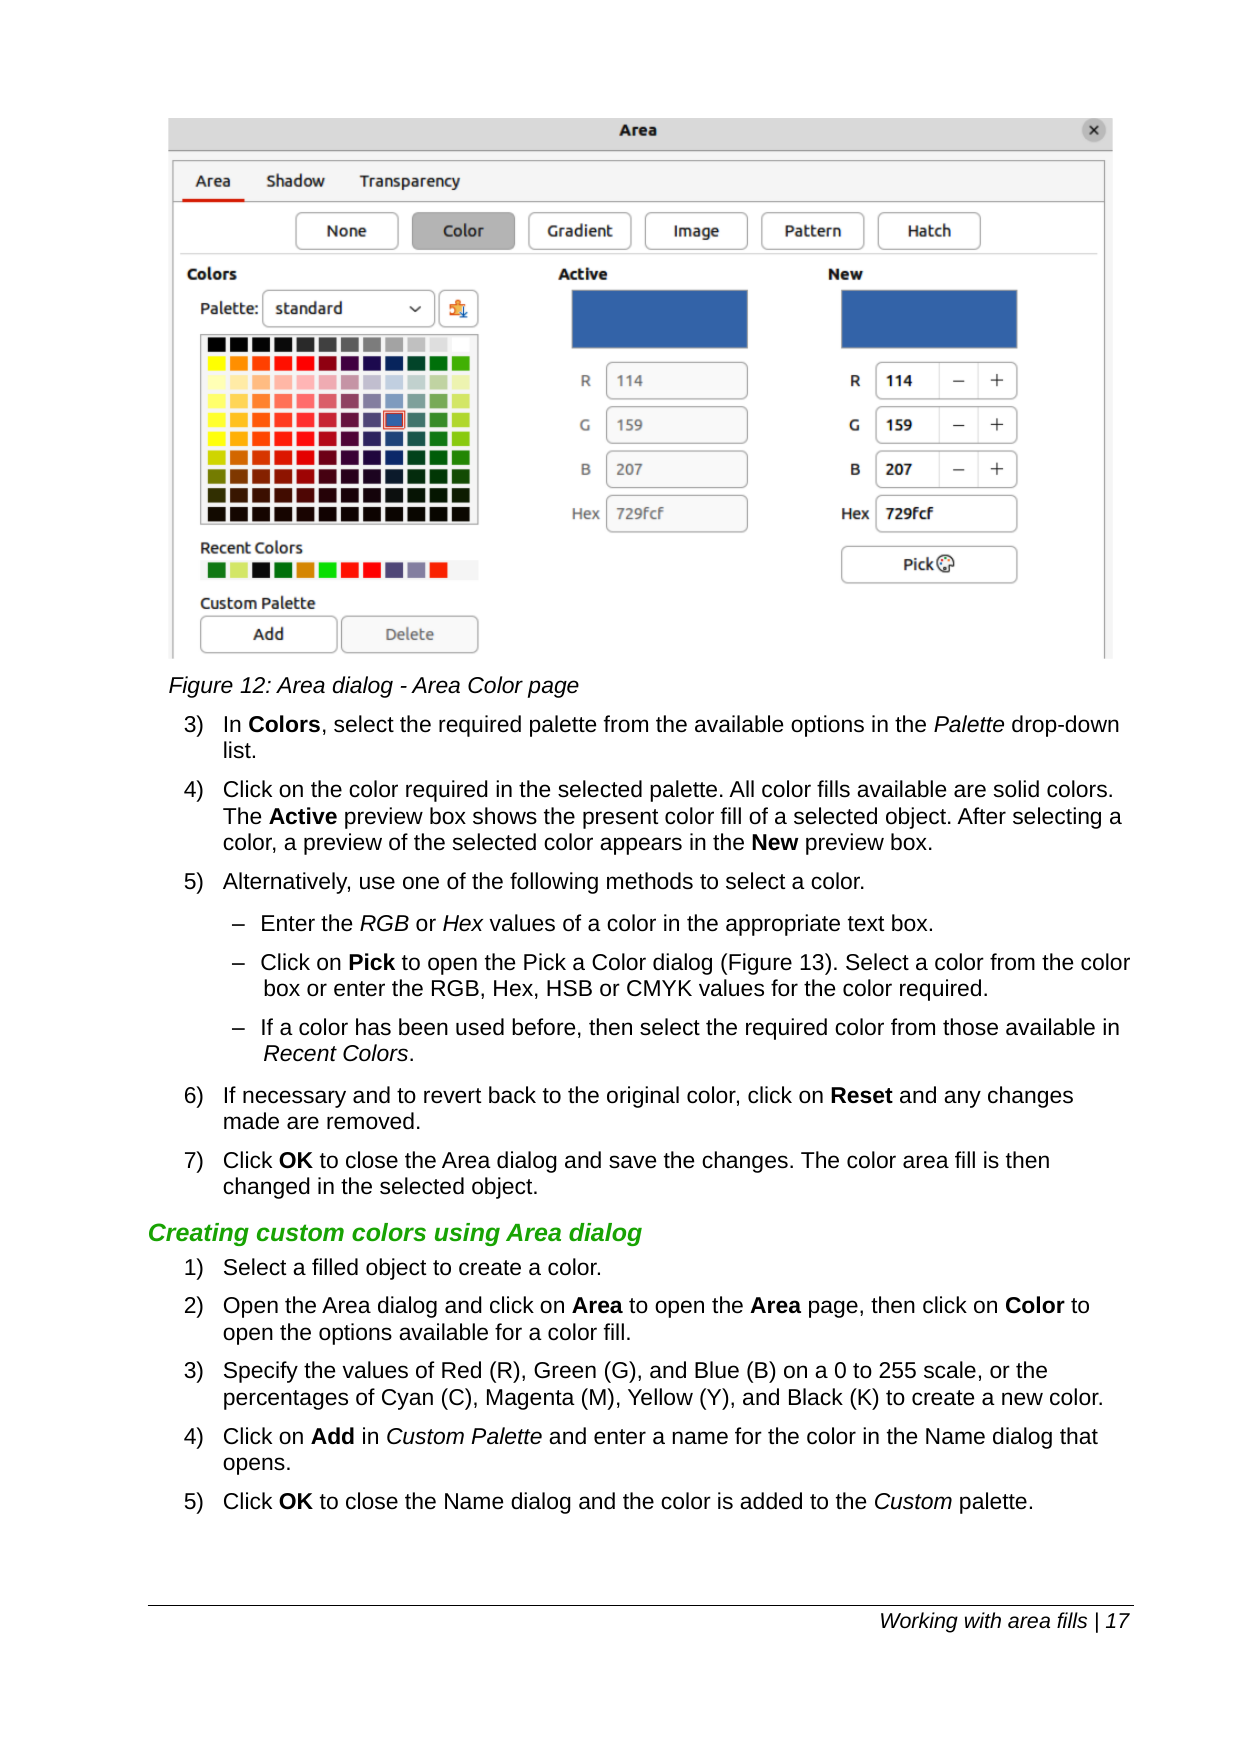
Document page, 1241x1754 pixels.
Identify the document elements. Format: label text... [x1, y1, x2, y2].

list Enter the RGB or Hex values of a color in the appropriate text box. [229, 907, 1134, 936]
list Open the Area dialog and click on Area to open the Area page, then click on Color to open the options available for a color fill. [204, 1292, 1134, 1345]
list Click on Pick to open the Pick a Color dialog (Figure 13). Select a color from the color box or enter the RGB, Hex, HSB or CMYK values for the color required. [229, 946, 1134, 1001]
list Click on Add in Custom Palette and enter a name for the color in the Name dialog that opens. [204, 1423, 1134, 1475]
list Specify the values of Red (R), Green (G), and Blue (B) on a 0 to 255 scale, or the percentages of Cyan (C), Magenta (M), Yellow (Y), and Black (K) to create a new color. [204, 1357, 1134, 1410]
picture [168, 118, 1114, 660]
list Click OK to close the Area dialog and save the changes. The color area fill is then changed in the selected object. [204, 1147, 1134, 1200]
list Select a filled object to create a color. [204, 1253, 1134, 1280]
list If necessary and to revert back to the original color, click on Reset and any changes made are removed. [204, 1082, 1134, 1134]
list Click OK to close the Name dialog and the color is added to the Custom palette. [204, 1488, 1134, 1514]
list Click on the color required in the selected palette. All color fills available are solid colors. The Active preview box shows the present color fill of a selected object. After selecting a color, a preview of the selected color appears in the New preview box. [204, 776, 1134, 855]
text Figure 12: Area dialog - Area Color page [168, 672, 1113, 698]
list Alternatively, use one of the following methods to select a color. [204, 868, 1134, 894]
subtitle Creating custom colors using Area dialog [148, 1218, 1134, 1247]
list In Colors, select the required palette from the available options in the Palette drop-down list. [204, 711, 1134, 764]
list If a color has been used before, then select the required color from those available in Recent Colors. [229, 1011, 1134, 1069]
